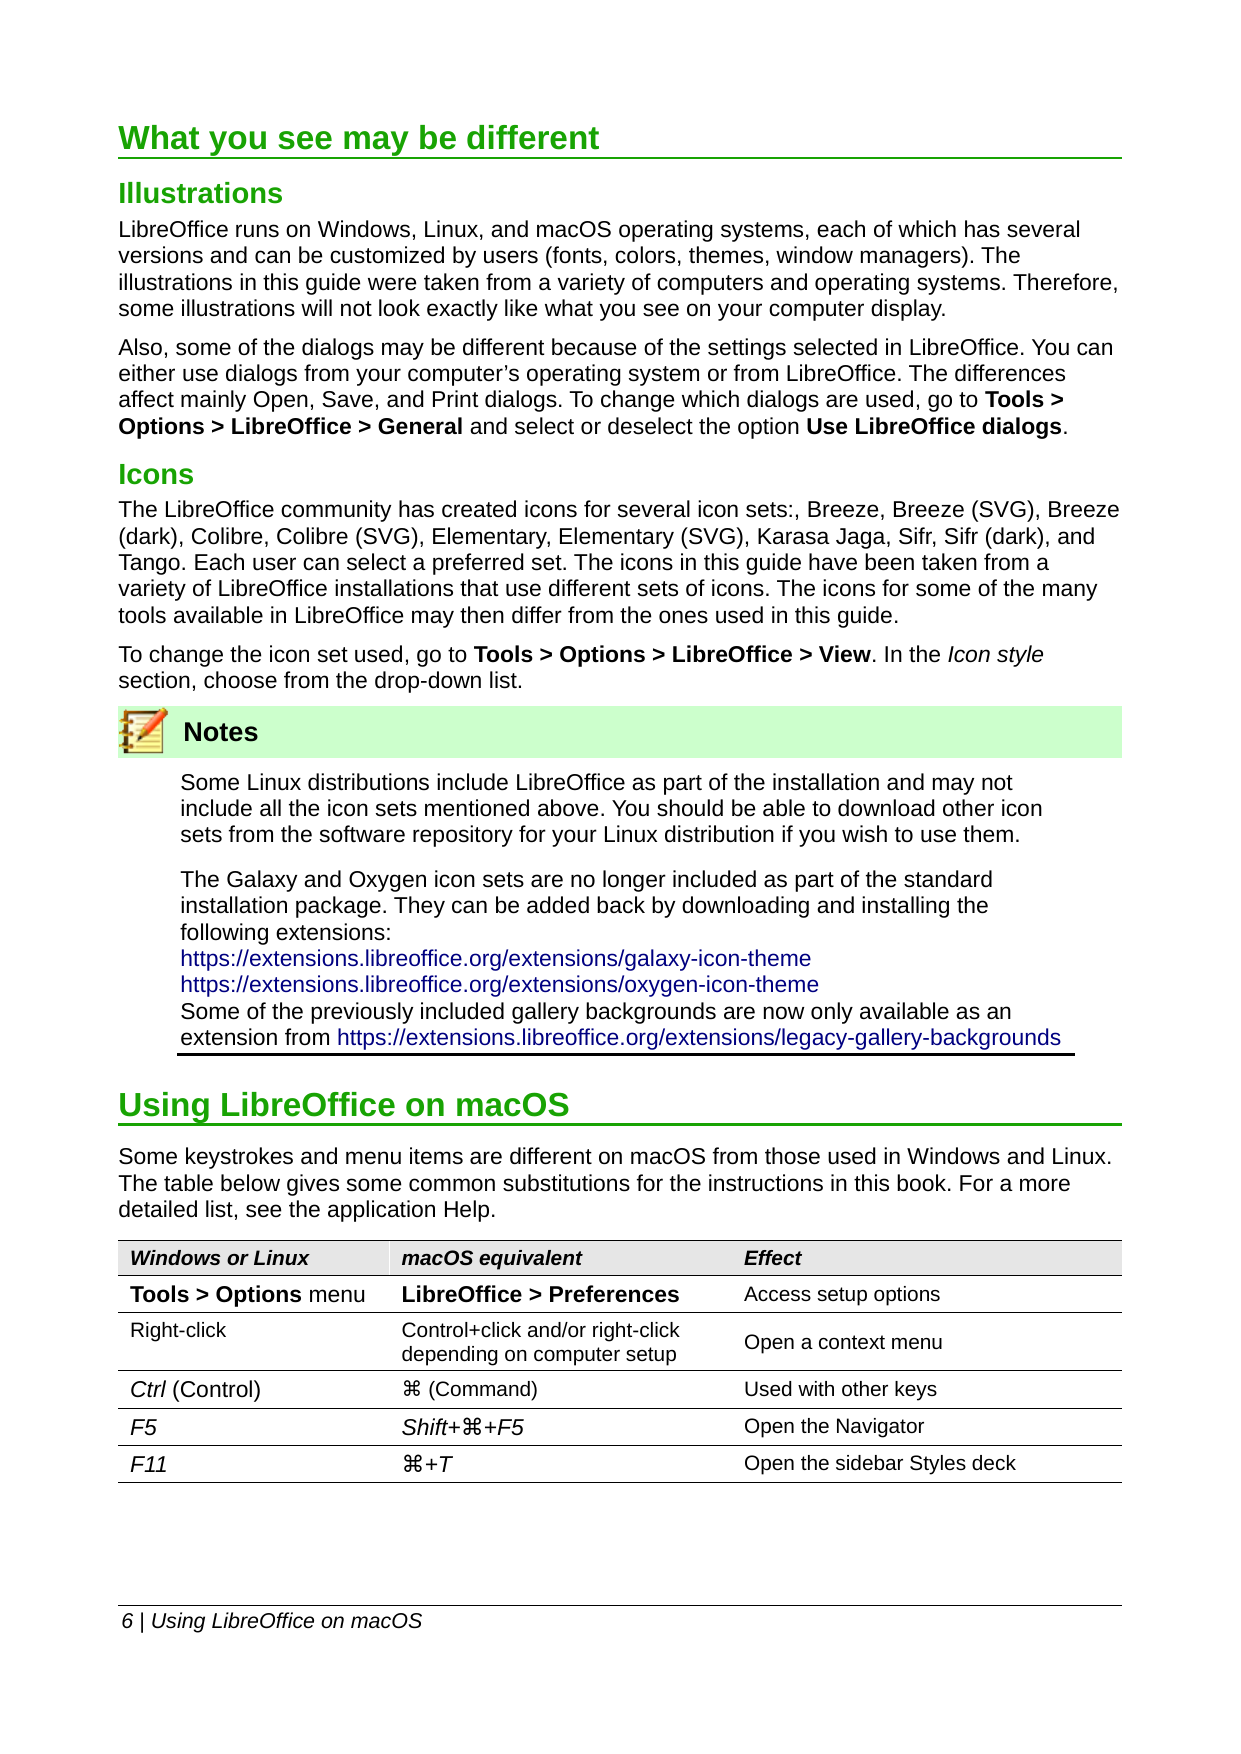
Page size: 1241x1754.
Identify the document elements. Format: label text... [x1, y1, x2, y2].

table_cell Ctrl (Control) [118, 1371, 389, 1407]
table_cell Open a context menu [732, 1313, 1122, 1370]
text To change the icon set used, go to Tools > Options > LibreOffice > View. In the Icon style section, choose from the drop-down list. [118, 641, 1122, 693]
table_cell ⌘+T [390, 1446, 732, 1482]
table_cell Open the sidebar Styles deck [732, 1446, 1122, 1482]
table_header Effect [732, 1241, 1122, 1275]
table_cell Control+click and/or right-click depending on computer setup [390, 1313, 732, 1370]
table_cell F11 [118, 1446, 389, 1482]
text The LibreOffice community has created icons for several icon sets:, Breeze, Breeze (SVG), Breeze (dark), Colibre, Colibre (SVG), Elementary, Elementary (SVG), Karasa Jaga, Sifr, Sifr (dark), and Tango. Each user can select a preferred set. The icons in this guide have been taken from a variety of LibreOffice installations that use different sets of icons. The icons for some of the many tools available in LibreOffice may then differ from the ones used in this guide. [118, 496, 1122, 628]
text Also, some of the dialogs may be different because of the settings selected in LibreOffice. You can either use dialogs from your computer’s operating system or from LibreOffice. The differences affect mainly Open, Save, and Print dialogs. To change which dialogs are used, go to Tools > Options > LibreOffice > General and select or deselect the option Use LibreOffice dialogs. [118, 334, 1122, 439]
table_cell Access setup options [732, 1276, 1122, 1312]
text Some Linux distributions include LibreOffice as part of the installation and may not include all the icon sets mentioned above. You should be able to download other icon sets from the software repository for your Linux distribution if you wish to use them. [177, 766, 1063, 851]
table_cell Tools > Options menu [118, 1276, 389, 1312]
table_header Windows or Linux [118, 1241, 389, 1275]
table_cell F5 [118, 1409, 389, 1444]
subtitle Notes [118, 706, 1122, 758]
subtitle Using LibreOffice on macOS [118, 1085, 1122, 1123]
subtitle What you see may be different [118, 118, 1122, 157]
table_header macOS equivalent [390, 1241, 732, 1275]
text The Galaxy and Oxygen icon sets are no longer included as part of the standard installation package. They can be added back by downloading and installing the following extensions: https://extensions.libreoffice.org/extensions/galaxy-icon-theme https://extensions.libreoffice.org/extensions/oxygen-icon-theme Some of the previously included gallery backgrounds are now only available as an extension from https://extensions.libreoffice.org/extensions/legacy-gallery-backgrounds [177, 863, 1075, 1053]
subtitle Icons [118, 457, 1122, 490]
table_cell Shift+⌘+F5 [390, 1409, 732, 1444]
subtitle Illustrations [118, 176, 1122, 210]
table_cell Right-click [118, 1313, 389, 1370]
table_cell LibreOffice > Preferences [390, 1276, 732, 1312]
text LibreOffice runs on Windows, Linux, and macOS operating systems, each of which has several versions and can be customized by users (fonts, colors, themes, window managers). The illustrations in this guide were taken from a variety of computers and operating systems. Therefore, some illustrations will not look exactly like what you see on your computer display. [118, 216, 1122, 321]
picture [119, 706, 170, 757]
table_cell Open the Navigator [732, 1409, 1122, 1444]
table_cell ⌘ (Command) [390, 1371, 732, 1407]
table_cell Used with other keys [732, 1371, 1122, 1407]
text Some keystrokes and menu items are different on macOS from those used in Windows and Linux. The table below gives some common substitutions for the instructions in this book. For a more detailed list, see the application Help. [118, 1143, 1122, 1222]
